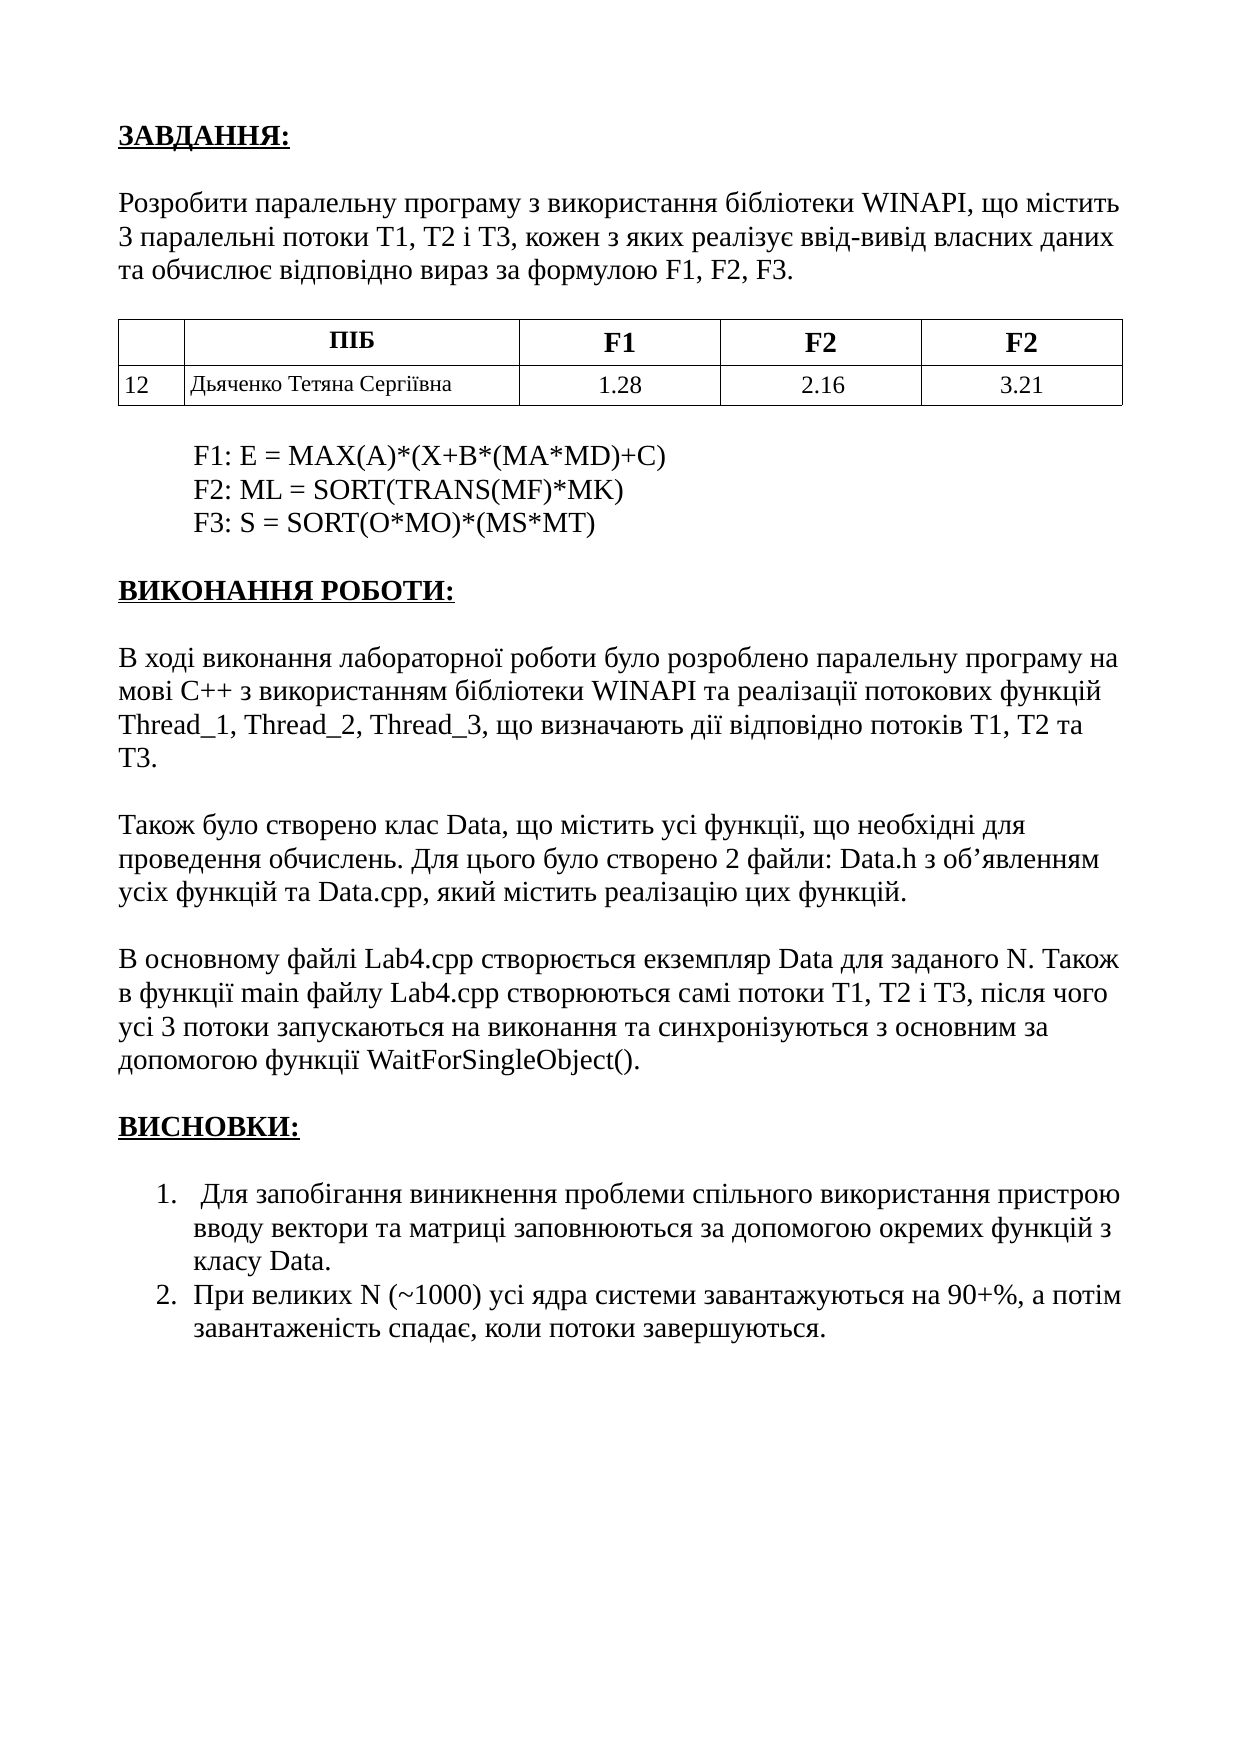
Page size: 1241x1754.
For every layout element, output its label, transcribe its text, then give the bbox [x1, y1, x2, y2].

table_cell 3.21 [922, 366, 1122, 405]
text ВИКОНАННЯ РОБОТИ: [118, 573, 1122, 606]
table_header F2 [721, 320, 921, 364]
table_cell 1.28 [520, 366, 720, 405]
table_header F1 [520, 320, 720, 364]
text F3: S = SORT(O*MO)*(MS*MT) [118, 506, 1122, 539]
table_header [119, 320, 184, 364]
text F1: E = MAX(A)*(X+B*(MA*MD)+C) [118, 438, 1122, 472]
text ВИСНОВКИ: [118, 1109, 1122, 1143]
table_cell 2.16 [721, 366, 921, 405]
table_header ПІБ [185, 320, 519, 364]
text F2: ML = SORT(TRANS(MF)*MK) [118, 472, 1122, 506]
table_cell 12 [119, 366, 184, 405]
table_header F2 [922, 320, 1122, 364]
text Розробити паралельну програму з використання бібліотеки WINAPI, що містить 3 паралельні потоки Т1, Т2 і Т3, кожен з яких реалізує ввід-вивід власних даних та обчислює відповідно вираз за формулою F1, F2, F3. [118, 185, 1122, 286]
text В основному файлі Lab4.cpp створюється екземпляр Data для заданого N. Також в функції main файлу Lab4.cpp створюються самі потоки Т1, Т2 і Т3, після чого усі 3 потоки запускаються на виконання та синхронізуються з основним за допомогою функції WaitForSingleObject(). [118, 942, 1122, 1076]
text ЗАВДАННЯ: [118, 118, 1122, 152]
list Для запобігання виникнення проблеми спільного використання пристрою вводу вектори та матриці заповнюються за допомогою окремих функцій з класу Data. [156, 1176, 1122, 1277]
list При великих N (~1000) усі ядра системи завантажуються на 90+%, а потім завантаженість спадає, коли потоки завершуються. [156, 1277, 1122, 1344]
text В ході виконання лабораторної роботи було розроблено паралельну програму на мові C++ з використанням бібліотеки WINAPI та реалізації потокових функцій Thread_1, Thread_2, Thread_3, що визначають дії відповідно потоків Т1, Т2 та Т3. Також було створено клас Data, що містить усі функції, що необхідні для проведення обчислень. Для цього було створено 2 файли: Data.h з об’явленням усіх функцій та Data.cpp, який містить реалізацію цих функцій. [118, 640, 1122, 908]
table_cell Дьяченко Тетяна Сергіївна [185, 366, 519, 405]
